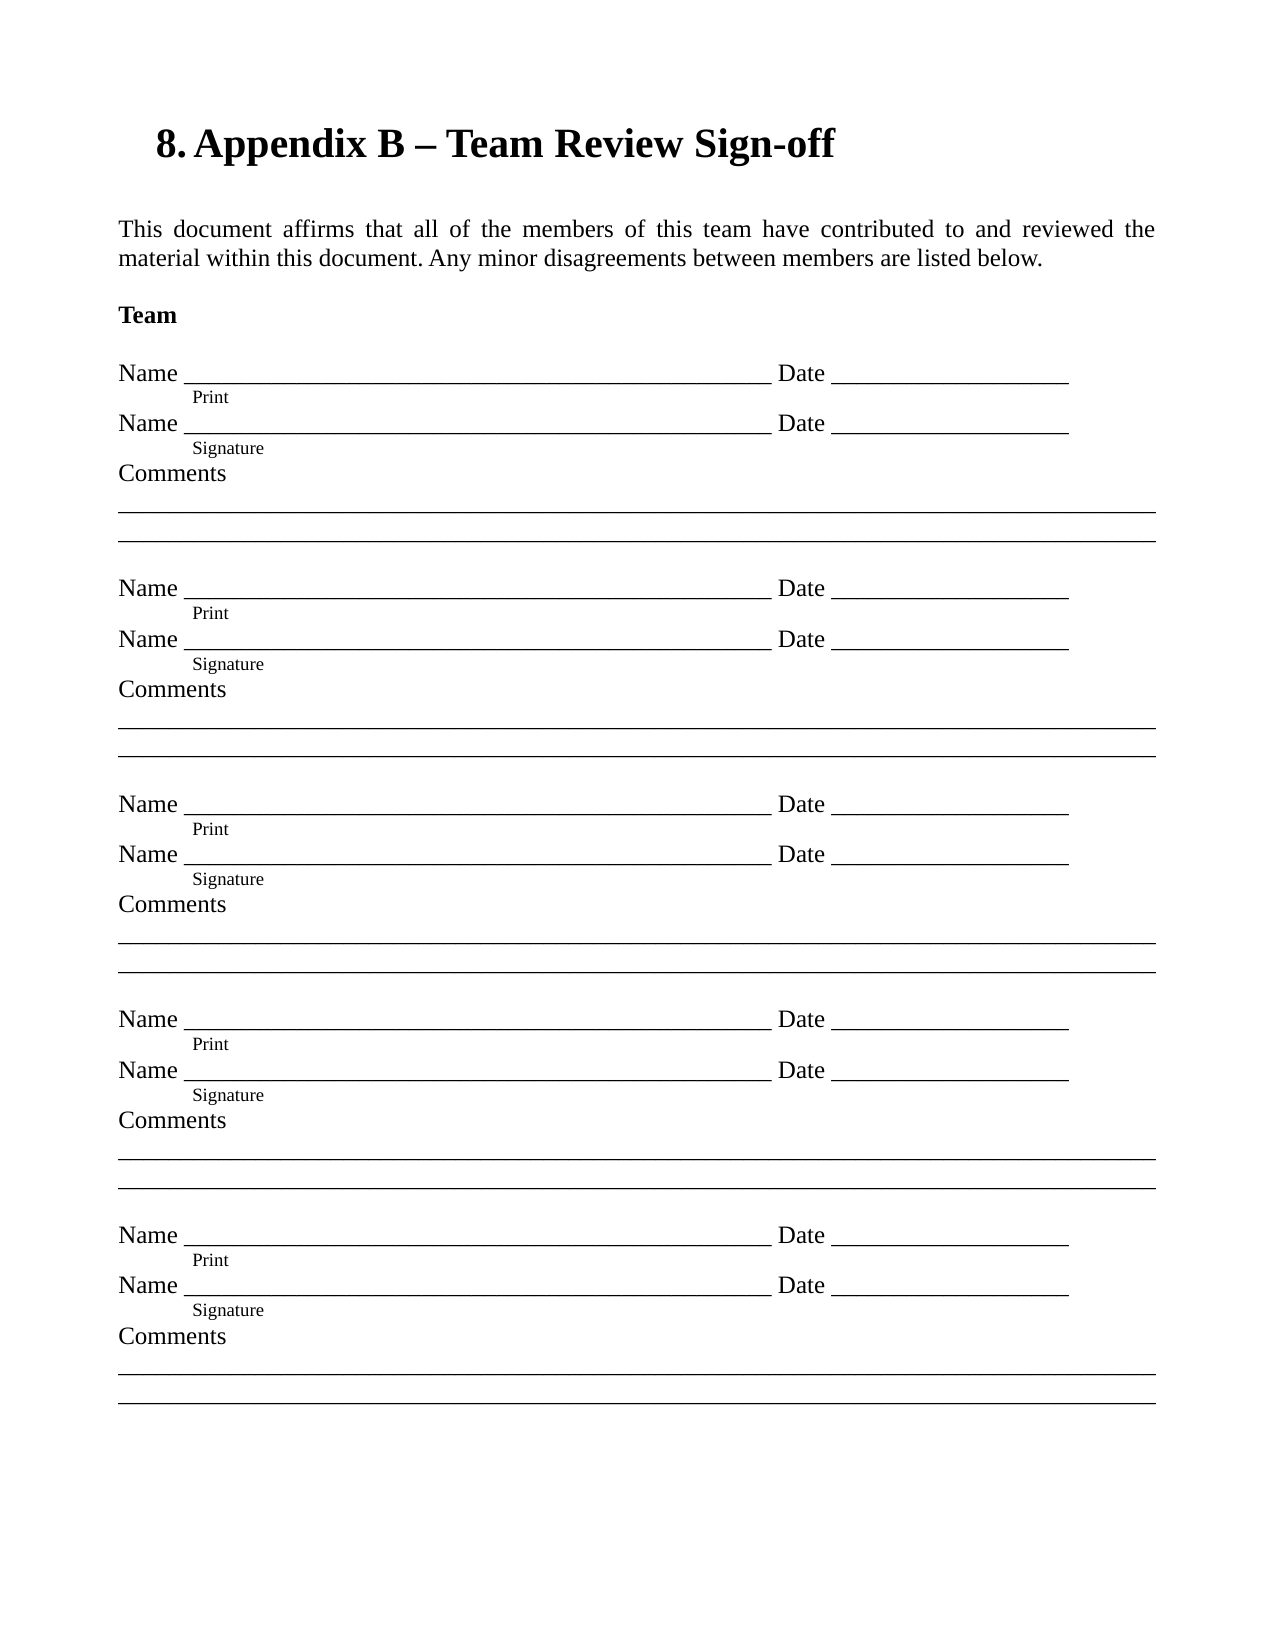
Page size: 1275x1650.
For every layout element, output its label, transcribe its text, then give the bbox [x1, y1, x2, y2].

text Name _______________________________________________ Date ___________________ [118, 1220, 1157, 1249]
text Name _______________________________________________ Date ___________________ [118, 839, 1157, 868]
text Comments ______________________________________________________________________________________________________________________________________________________________________ [118, 458, 1157, 544]
text Signature [118, 1084, 1157, 1105]
text Print [118, 1249, 1157, 1271]
text Comments ______________________________________________________________________________________________________________________________________________________________________ [118, 1105, 1157, 1191]
text Team [118, 300, 1157, 329]
list Appendix B – Team Review Sign-off [156, 118, 1157, 166]
text Name _______________________________________________ Date ___________________ [118, 1055, 1157, 1084]
text This document affirms that all of the members of this team have contributed to and reviewed the material within this document. Any minor disagreements between members are listed below. [118, 214, 1157, 271]
text Comments ______________________________________________________________________________________________________________________________________________________________________ [118, 674, 1157, 760]
text Name _______________________________________________ Date ___________________ [118, 1004, 1157, 1033]
text Print [118, 818, 1157, 839]
text Comments ______________________________________________________________________________________________________________________________________________________________________ [118, 1321, 1157, 1407]
text Signature [118, 437, 1157, 458]
text Signature [118, 868, 1157, 889]
text Print [118, 386, 1157, 408]
text Signature [118, 1299, 1157, 1321]
text Print [118, 1033, 1157, 1055]
text Name _______________________________________________ Date ___________________ [118, 624, 1157, 652]
text Name _______________________________________________ Date ___________________ [118, 573, 1157, 602]
text Name _______________________________________________ Date ___________________ [118, 408, 1157, 437]
text Comments ______________________________________________________________________________________________________________________________________________________________________ [118, 889, 1157, 976]
text Name _______________________________________________ Date ___________________ [118, 789, 1157, 818]
text Name _______________________________________________ Date ___________________ [118, 1271, 1157, 1299]
text Print [118, 602, 1157, 624]
text Name _______________________________________________ Date ___________________ [118, 358, 1157, 386]
text Signature [118, 652, 1157, 674]
